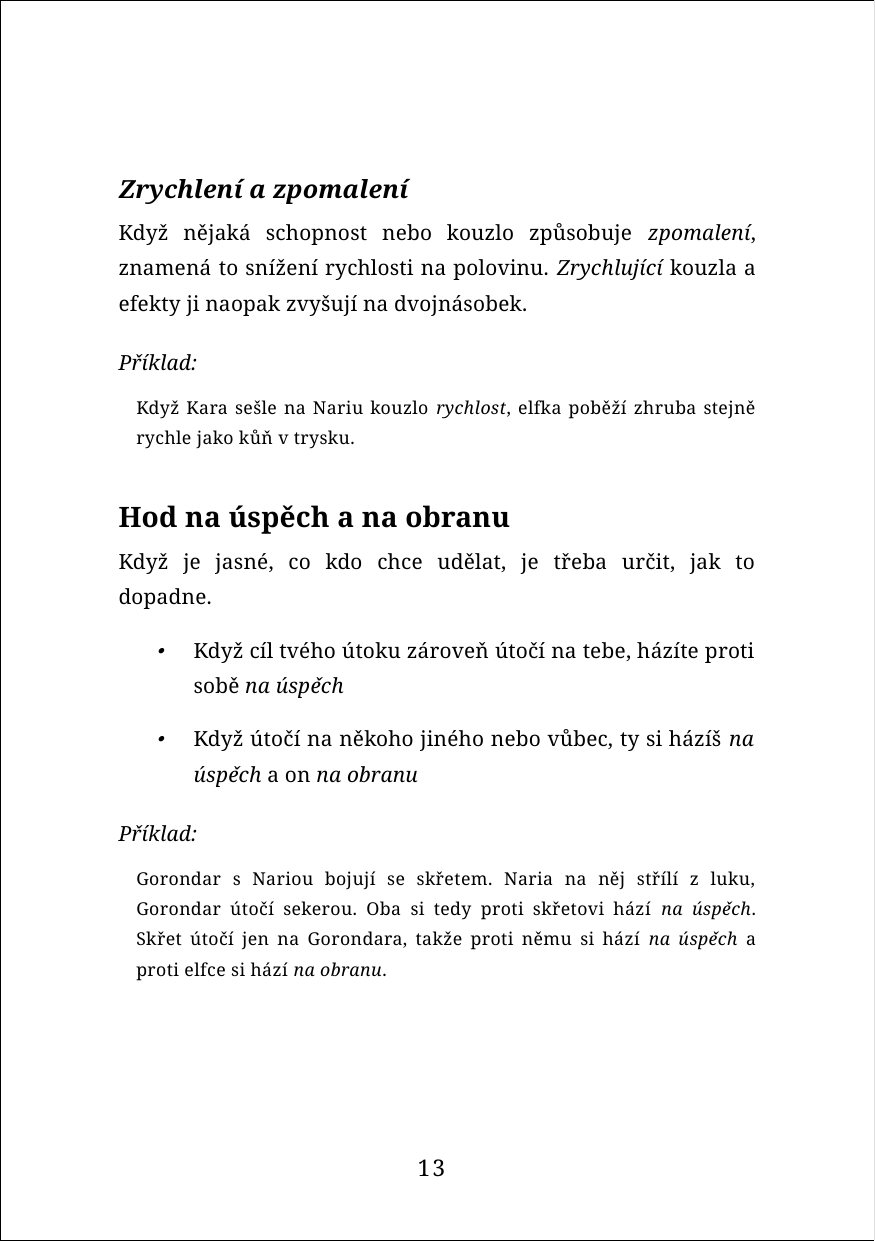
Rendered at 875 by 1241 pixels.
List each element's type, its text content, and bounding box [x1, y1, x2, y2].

subtitle Hod na úspěch a na obranu [118, 497, 756, 535]
text Gorondar s Nariou bojují se skřetem. Naria na něj střílí z luku, Gorondar útočí sekerou. Oba si tedy proti skřetovi hází na úspěch. Skřet útočí jen na Gorondara, takže proti němu si hází na úspěch a proti elfce si hází na obranu. [136, 866, 756, 981]
text Když je jasné, co kdo chce udělat, je třeba určit, jak to dopadne. [118, 547, 756, 611]
subtitle Zrychlení a zpomalení [118, 172, 756, 206]
list Když útočí na někoho jiného nebo vůbec, ty si házíš na úspěch a on na obranu [156, 724, 756, 788]
list Když cíl tvého útoku zároveň útočí na tebe, házíte proti sobě na úspěch [156, 636, 756, 700]
text Příklad: [118, 819, 756, 848]
text Příklad: [118, 348, 756, 376]
text Když Kara sešle na Nariu kouzlo rychlost, elfka poběží zhruba stejně rychle jako kůň v trysku. [136, 395, 756, 449]
text Když nějaká schopnost nebo kouzlo způsobuje zpomalení, znamená to snížení rychlosti na polovinu. Zrychlující kouzla a efekty ji naopak zvyšují na dvojnásobek. [118, 218, 756, 317]
